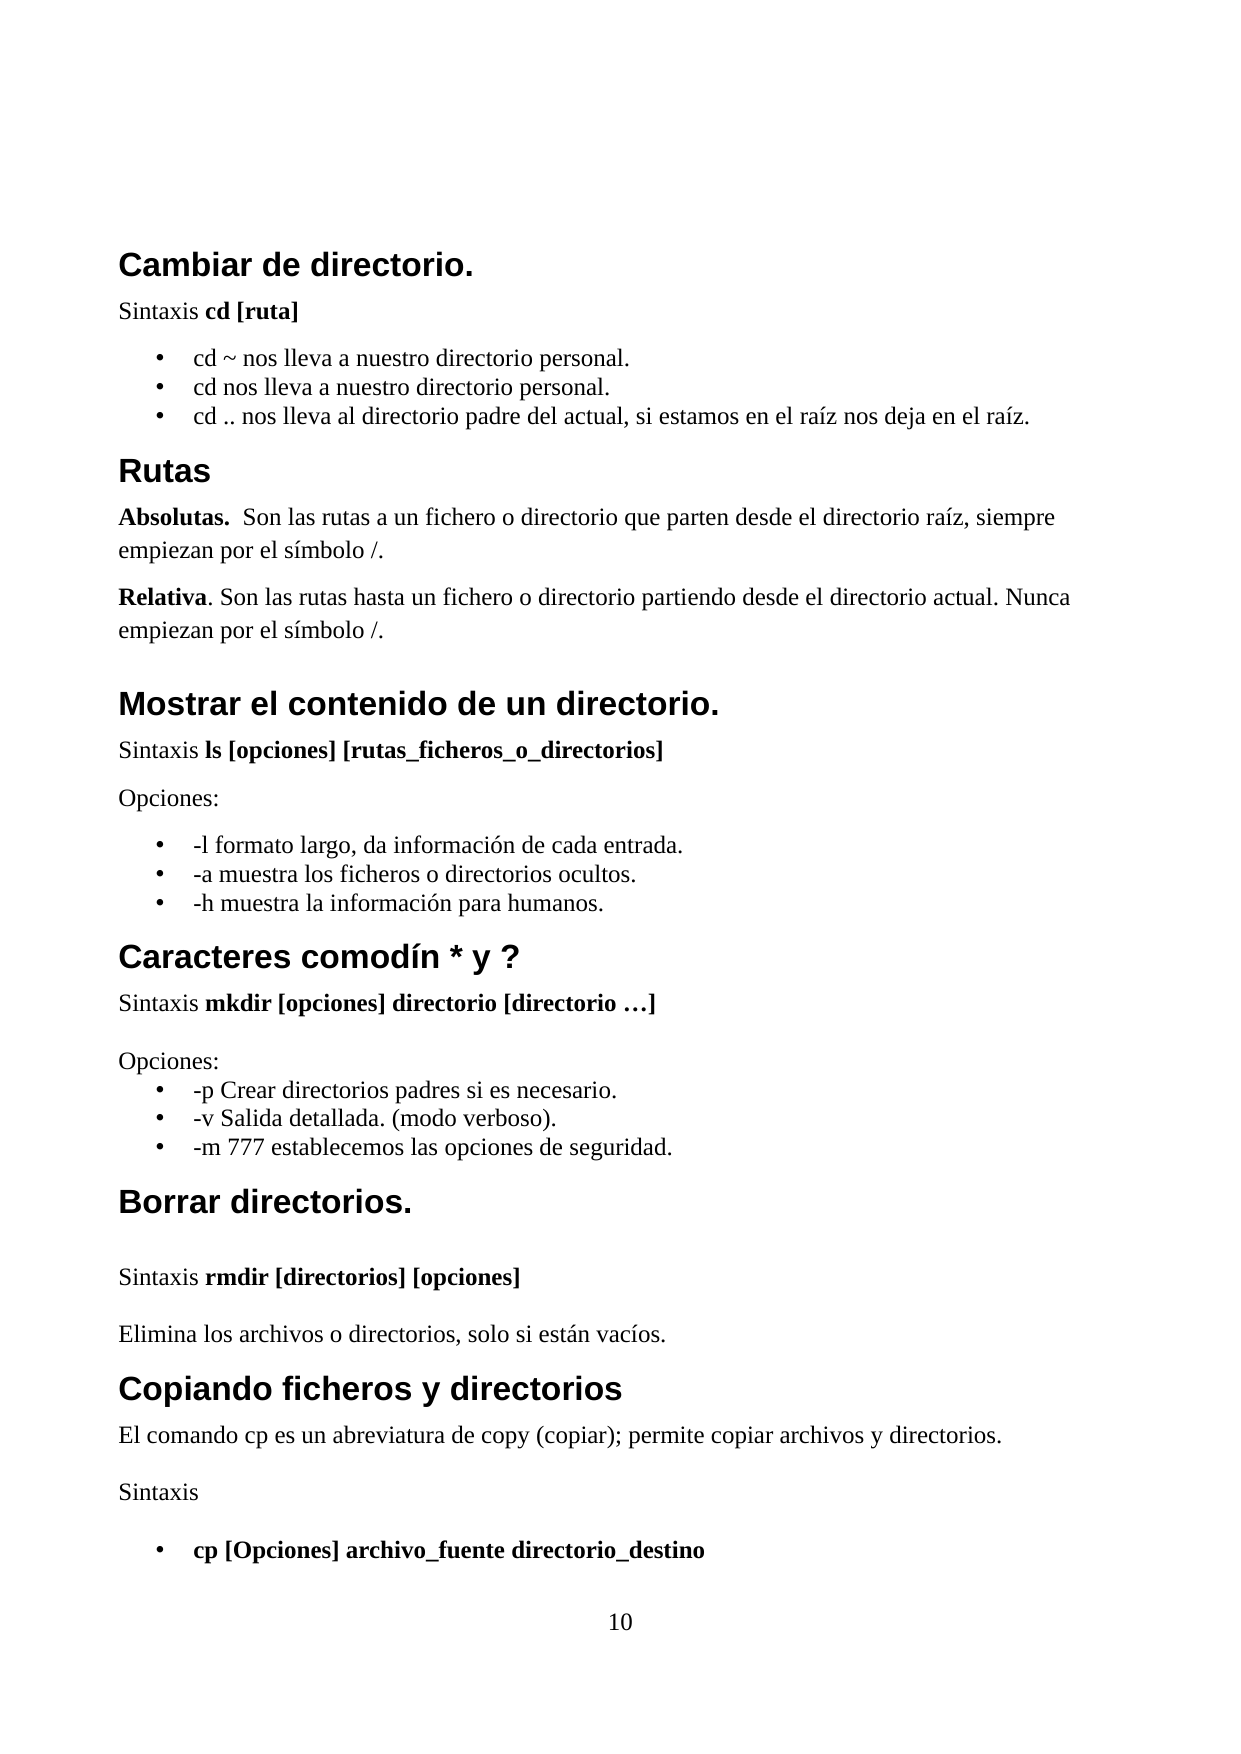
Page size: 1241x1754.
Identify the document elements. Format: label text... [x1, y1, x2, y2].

list -p Crear directorios padres si es necesario. [156, 1075, 1122, 1103]
text Sintaxis mkdir [opciones] directorio [directorio …] [118, 988, 1122, 1017]
text Elimina los archivos o directorios, solo si están vacíos. [118, 1319, 1122, 1348]
list -a muestra los ficheros o directorios ocultos. [156, 859, 1122, 888]
text El comando cp es un abreviatura de copy (copiar); permite copiar archivos y directorios. [118, 1420, 1122, 1449]
text Opciones: [118, 783, 1122, 811]
text Sintaxis [118, 1477, 1122, 1506]
list cd .. nos lleva al directorio padre del actual, si estamos en el raíz nos deja en el raíz. [156, 401, 1122, 430]
subtitle Cambiar de directorio. [118, 245, 1122, 283]
list cd ~ nos lleva a nuestro directorio personal. [156, 343, 1122, 372]
list cd nos lleva a nuestro directorio personal. [156, 372, 1122, 401]
list -m 777 establecemos las opciones de seguridad. [156, 1132, 1122, 1161]
subtitle Mostrar el contenido de un directorio. [118, 684, 1122, 722]
list cp [Opciones] archivo_fuente directorio_destino [156, 1535, 1122, 1564]
text Sintaxis cd [ruta] [118, 296, 1122, 325]
text Relativa. Son las rutas hasta un fichero o directorio partiendo desde el directorio actual. Nunca empiezan por el símbolo /. [118, 582, 1122, 644]
subtitle Rutas [118, 451, 1122, 489]
list -h muestra la información para humanos. [156, 888, 1122, 916]
list -l formato largo, da información de cada entrada. [156, 830, 1122, 859]
subtitle Borrar directorios. [118, 1182, 1122, 1220]
subtitle Copiando ficheros y directorios [118, 1369, 1122, 1407]
text Opciones: [118, 1046, 1122, 1075]
text Sintaxis ls [opciones] [rutas_ficheros_o_directorios] [118, 735, 1122, 764]
text Absolutas. Son las rutas a un fichero o directorio que parten desde el directorio raíz, siempre empiezan por el símbolo /. [118, 502, 1122, 563]
text Sintaxis rmdir [directorios] [opciones] [118, 1262, 1122, 1290]
list -v Salida detallada. (modo verboso). [156, 1103, 1122, 1132]
subtitle Caracteres comodín * y ? [118, 937, 1122, 976]
